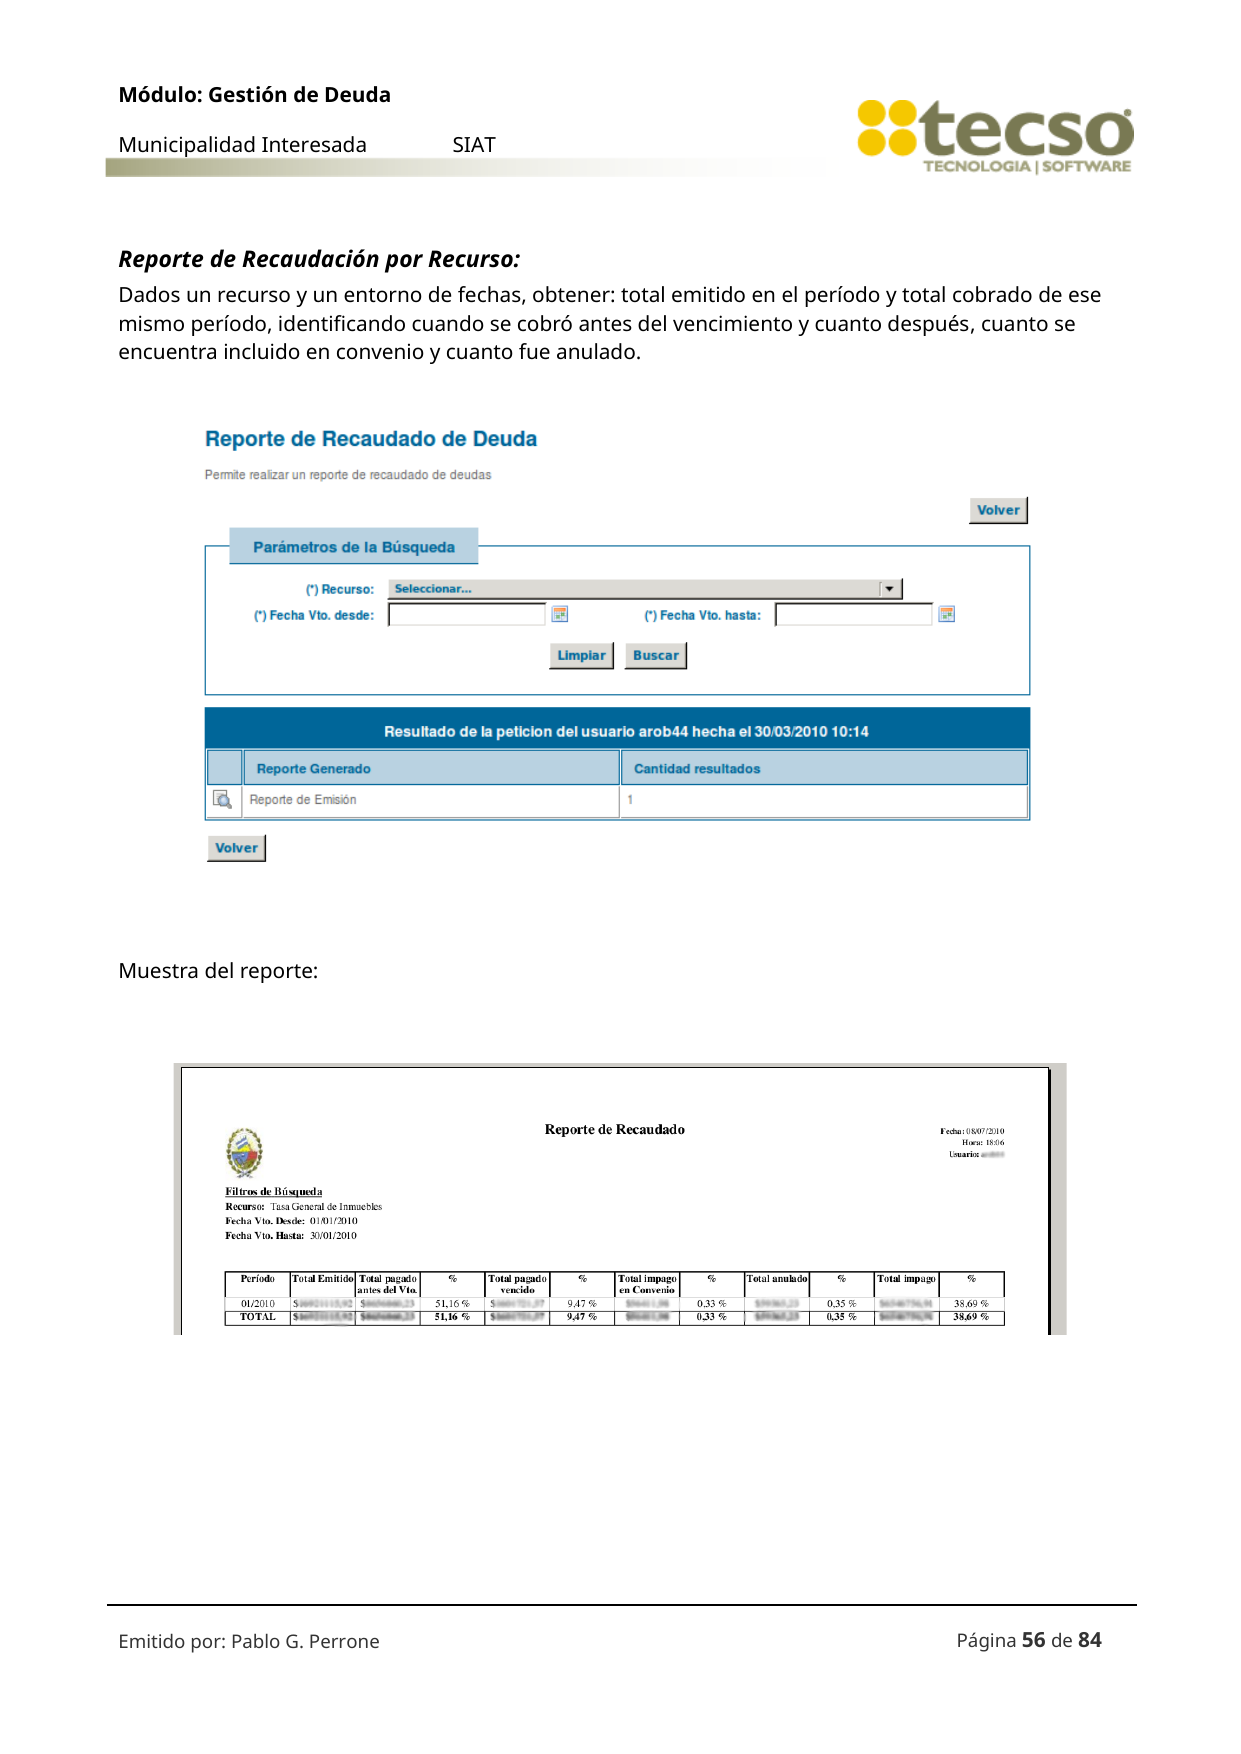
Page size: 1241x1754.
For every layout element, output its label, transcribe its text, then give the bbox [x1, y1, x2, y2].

text Muestra del reporte: [118, 956, 1122, 984]
picture [105, 100, 1134, 177]
picture [193, 419, 1047, 875]
picture [173, 1063, 1067, 1335]
subtitle Reporte de Recaudación por Recurso: [118, 243, 1122, 274]
text Dados un recurso y un entorno de fechas, obtener: total emitido en el período y total cobrado de ese mismo período, identificando cuando se cobró antes del vencimiento y cuanto después, cuanto se encuentra incluido en convenio y cuanto fue anulado. [118, 280, 1122, 366]
